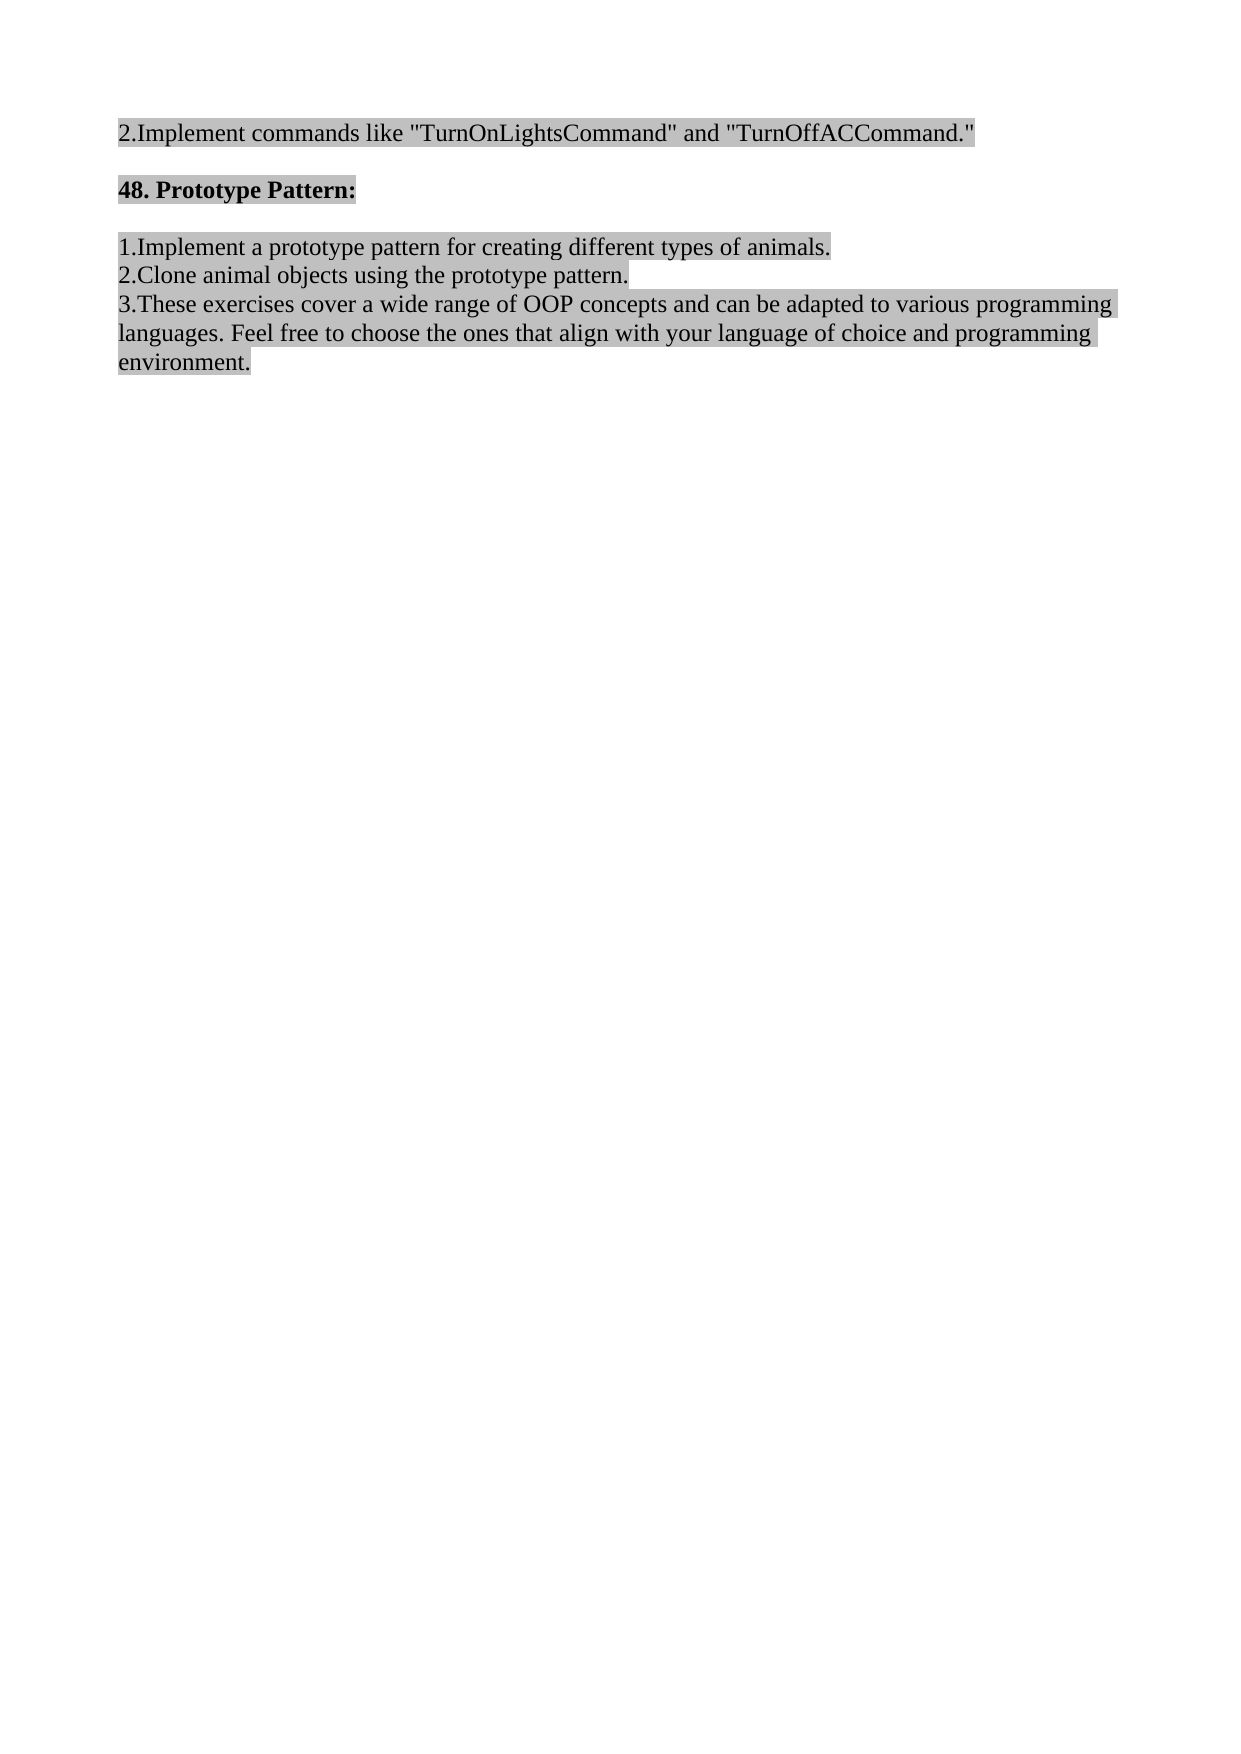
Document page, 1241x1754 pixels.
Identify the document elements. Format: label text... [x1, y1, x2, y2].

text 2.Implement commands like "TurnOnLightsCommand" and "TurnOffACCommand." [118, 118, 1122, 147]
text 1.Implement a prototype pattern for creating different types of animals. [118, 232, 1122, 260]
text 2.Clone animal objects using the prototype pattern. [118, 260, 1122, 289]
text 3.These exercises cover a wide range of OOP concepts and can be adapted to various programming languages. Feel free to choose the ones that align with your language of choice and programming environment. [118, 289, 1122, 375]
text 48. Prototype Pattern: [118, 175, 1122, 204]
